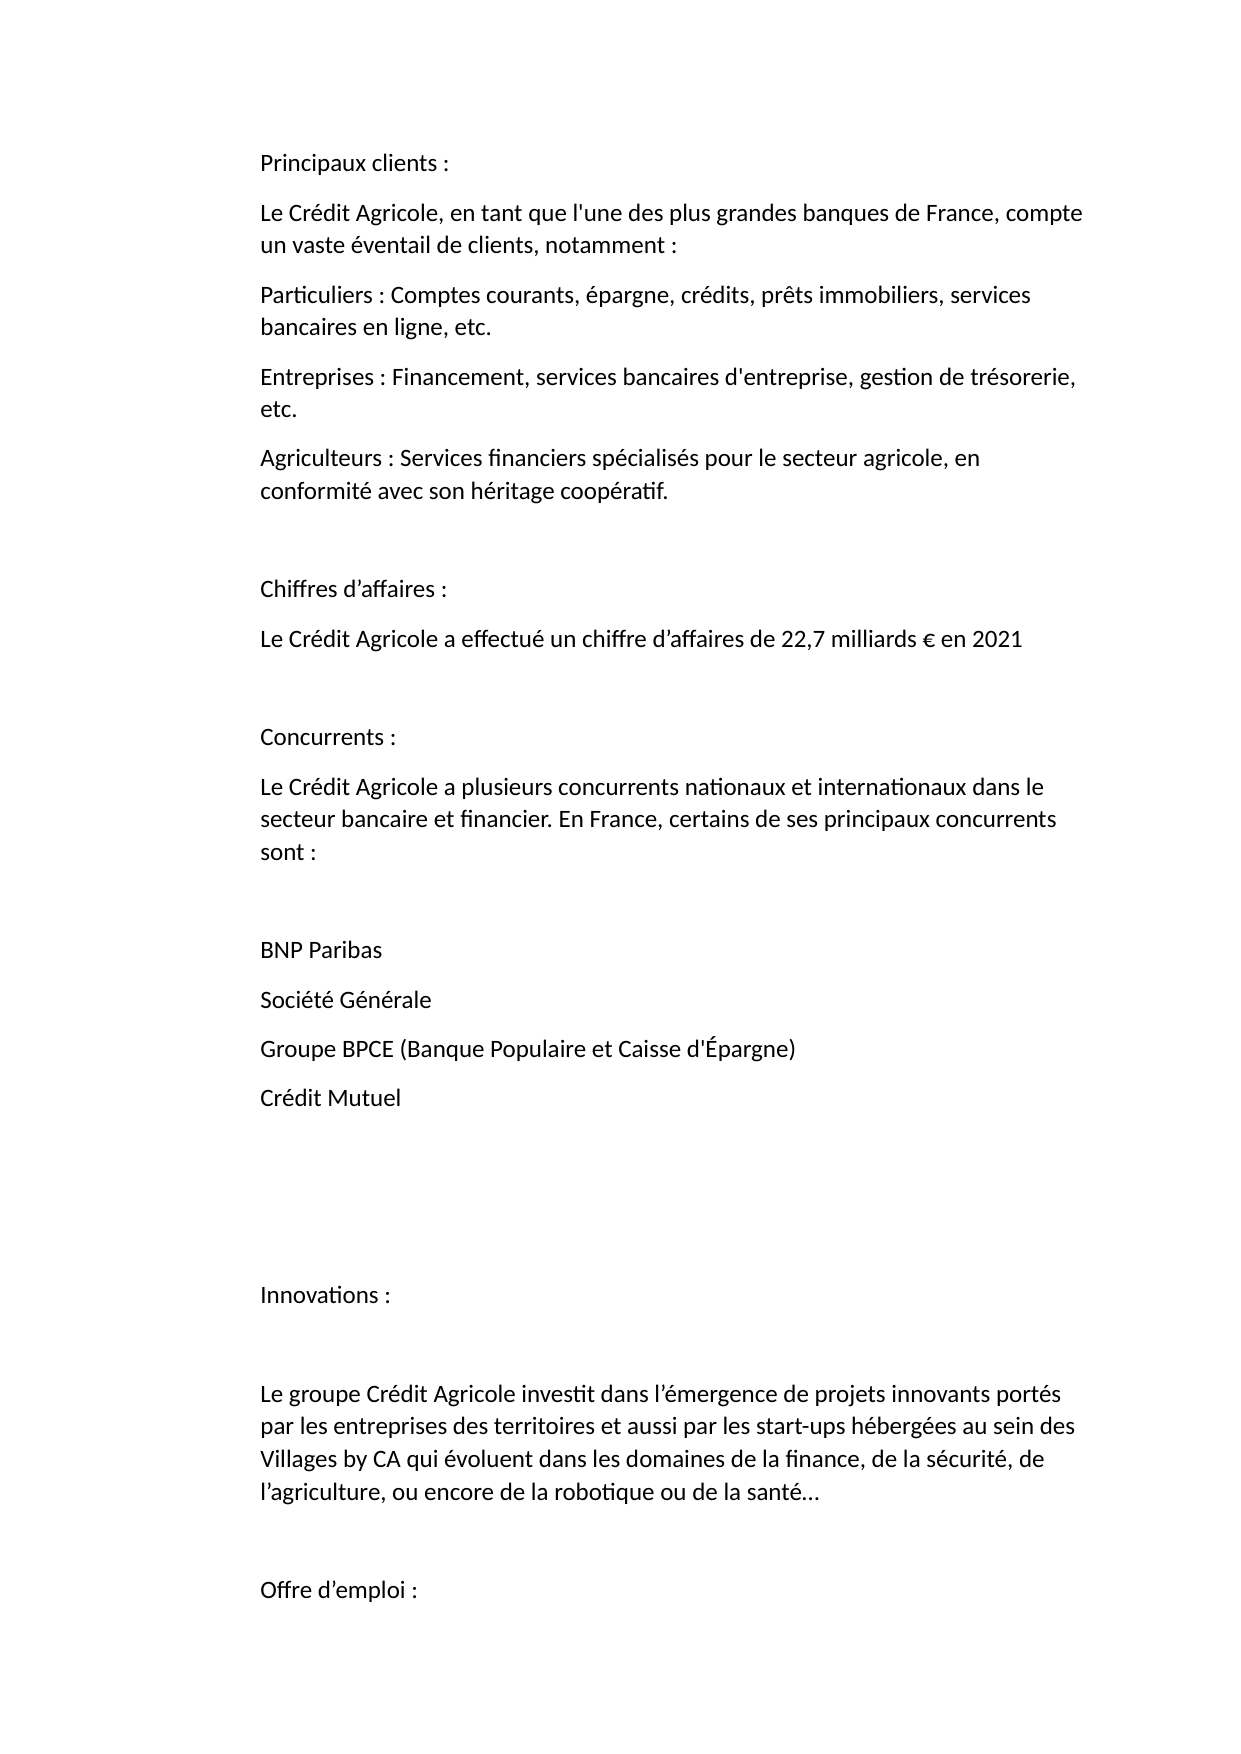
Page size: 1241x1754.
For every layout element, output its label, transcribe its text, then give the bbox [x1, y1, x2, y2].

text Particuliers : Comptes courants, épargne, crédits, prêts immobiliers, services bancaires en ligne, etc. [260, 279, 1093, 342]
text Groupe BPCE (Banque Populaire et Caisse d'Épargne) [260, 1033, 1093, 1063]
text Principaux clients : [260, 148, 1093, 178]
text Le Crédit Agricole a plusieurs concurrents nationaux et internationaux dans le secteur bancaire et financier. En France, certains de ses principaux concurrents sont : [260, 771, 1093, 866]
text Société Générale [260, 984, 1093, 1014]
text Agriculteurs : Services financiers spécialisés pour le secteur agricole, en conformité avec son héritage coopératif. [260, 442, 1093, 506]
text Chiffres d’affaires : [260, 574, 1093, 604]
text BNP Paribas [260, 934, 1093, 965]
text Le Crédit Agricole, en tant que l'une des plus grandes banques de France, compte un vaste éventail de clients, notamment : [260, 197, 1093, 260]
text Crédit Mutuel [260, 1082, 1093, 1113]
text Le Crédit Agricole a effectué un chiffre d’affaires de 22,7 milliards € en 2021 [260, 623, 1093, 653]
text Innovations : [260, 1279, 1093, 1310]
text Concurrents : [260, 721, 1093, 752]
text Le groupe Crédit Agricole investit dans l’émergence de projets innovants portés par les entreprises des territoires et aussi par les start-ups hébergées au sein des Villages by CA qui évoluent dans les domaines de la finance, de la sécurité, de l’agriculture, ou encore de la robotique ou de la santé… [260, 1378, 1093, 1506]
text Offre d’emploi : [260, 1574, 1093, 1605]
text Entreprises : Financement, services bancaires d'entreprise, gestion de trésorerie, etc. [260, 361, 1093, 424]
